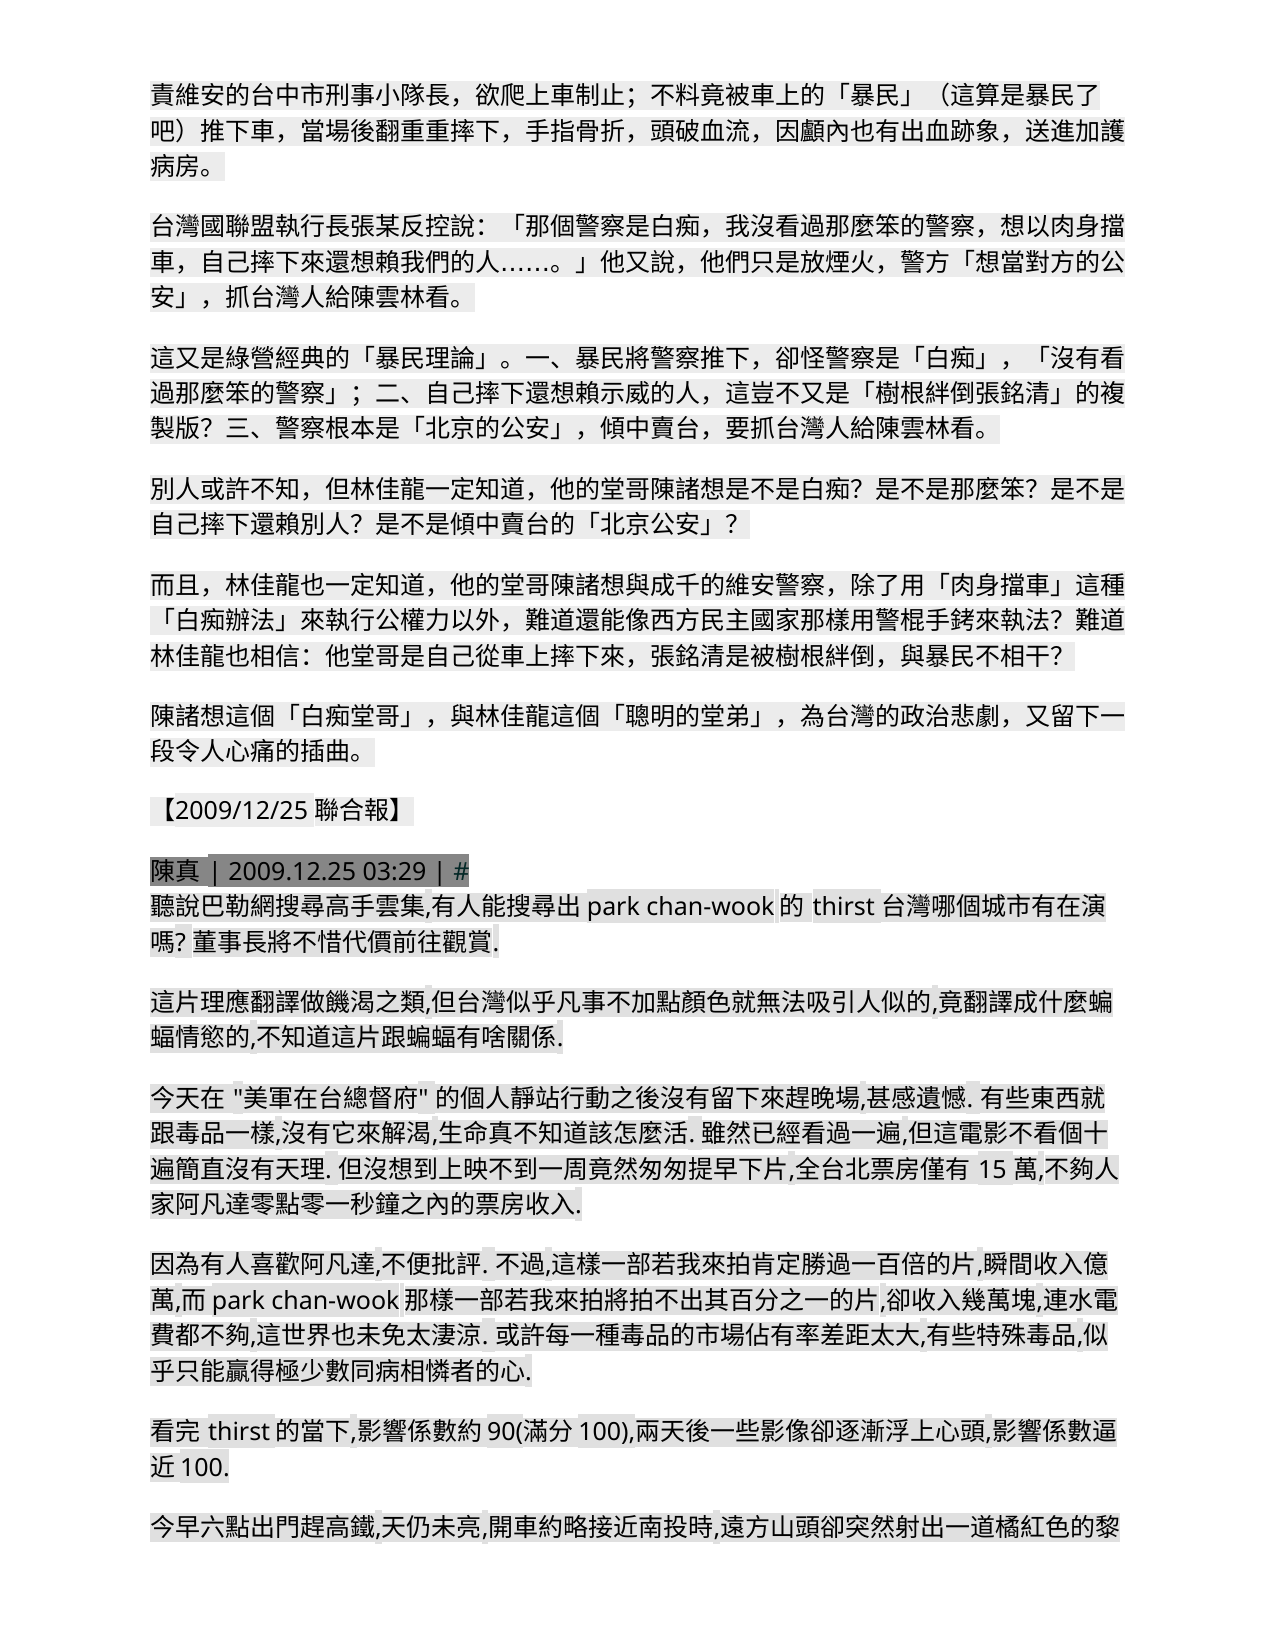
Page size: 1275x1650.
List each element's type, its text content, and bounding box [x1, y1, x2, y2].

text 今早六點出門趕高鐵,天仍未亮,開車約略接近南投時,遠方山頭卻突然射出一道橘紅色的黎 [150, 1508, 1125, 1544]
text 聽說巴勒網搜尋高手雲集,有人能搜尋出park chan-wook的 thirst 台灣哪個城市有在演嗎? 董事長將不惜代價前往觀賞. [150, 887, 1125, 958]
text 看完 thirst的當下,影響係數約90(滿分100),兩天後一些影像卻逐漸浮上心頭,影響係數逼近100. [150, 1412, 1125, 1483]
text 台灣國聯盟執行長張某反控說：「那個警察是白痴，我沒看過那麼笨的警察，想以肉身擋車，自己摔下來還想賴我們的人……。」他又說，他們只是放煙火，警方「想當對方的公安」，抓台灣人給陳雲林看。 [150, 206, 1125, 312]
text 今天在 "美軍在台總督府" 的個人靜站行動之後沒有留下來趕晚場,甚感遺憾. 有些東西就跟毒品一樣,沒有它來解渴,生命真不知道該怎麼活. 雖然已經看過一遍,但這電影不看個十遍簡直沒有天理. 但沒想到上映不到一周竟然匆匆提早下片,全台北票房僅有 15 萬,不夠人家阿凡達零點零一秒鐘之內的票房收入. [150, 1079, 1125, 1221]
text 【2009/12/25 聯合報】 [150, 792, 1125, 827]
text 這片理應翻譯做饑渴之類,但台灣似乎凡事不加點顏色就無法吸引人似的,竟翻譯成什麼蝙蝠情慾的,不知道這片跟蝙蝠有啥關係. [150, 983, 1125, 1054]
text 因為有人喜歡阿凡達,不便批評. 不過,這樣一部若我來拍肯定勝過一百倍的片,瞬間收入億萬,而park chan-wook那樣一部若我來拍將拍不出其百分之一的片,卻收入幾萬塊,連水電費都不夠,這世界也未免太淒涼. 或許每一種毒品的市場佔有率差距太大,有些特殊毒品,似乎只能贏得極少數同病相憐者的心. [150, 1246, 1125, 1387]
text 這又是綠營經典的「暴民理論」。一、暴民將警察推下，卻怪警察是「白痴」，「沒有看過那麼笨的警察」；二、自己摔下還想賴示威的人，這豈不又是「樹根絆倒張銘清」的複製版？三、警察根本是「北京的公安」，傾中賣台，要抓台灣人給陳雲林看。 [150, 337, 1125, 444]
text 而且，林佳龍也一定知道，他的堂哥陳諸想與成千的維安警察，除了用「肉身擋車」這種「白痴辦法」來執行公權力以外，難道還能像西方民主國家那樣用警棍手銬來執法？難道林佳龍也相信：他堂哥是自己從車上摔下來，張銘清是被樹根絆倒，與暴民不相干？ [150, 564, 1125, 671]
text 責維安的台中市刑事小隊長，欲爬上車制止；不料竟被車上的「暴民」（這算是暴民了吧）推下車，當場後翻重重摔下，手指骨折，頭破血流，因顱內也有出血跡象，送進加護病房。 [150, 75, 1125, 181]
text 陳諸想這個「白痴堂哥」，與林佳龍這個「聰明的堂弟」，為台灣的政治悲劇，又留下一段令人心痛的插曲。 [150, 696, 1125, 767]
text 別人或許不知，但林佳龍一定知道，他的堂哥陳諸想是不是白痴？是不是那麼笨？是不是自己摔下還賴別人？是不是傾中賣台的「北京公安」？ [150, 469, 1125, 539]
text 陳真 | 2009.12.25 03:29 | # [150, 852, 1125, 887]
